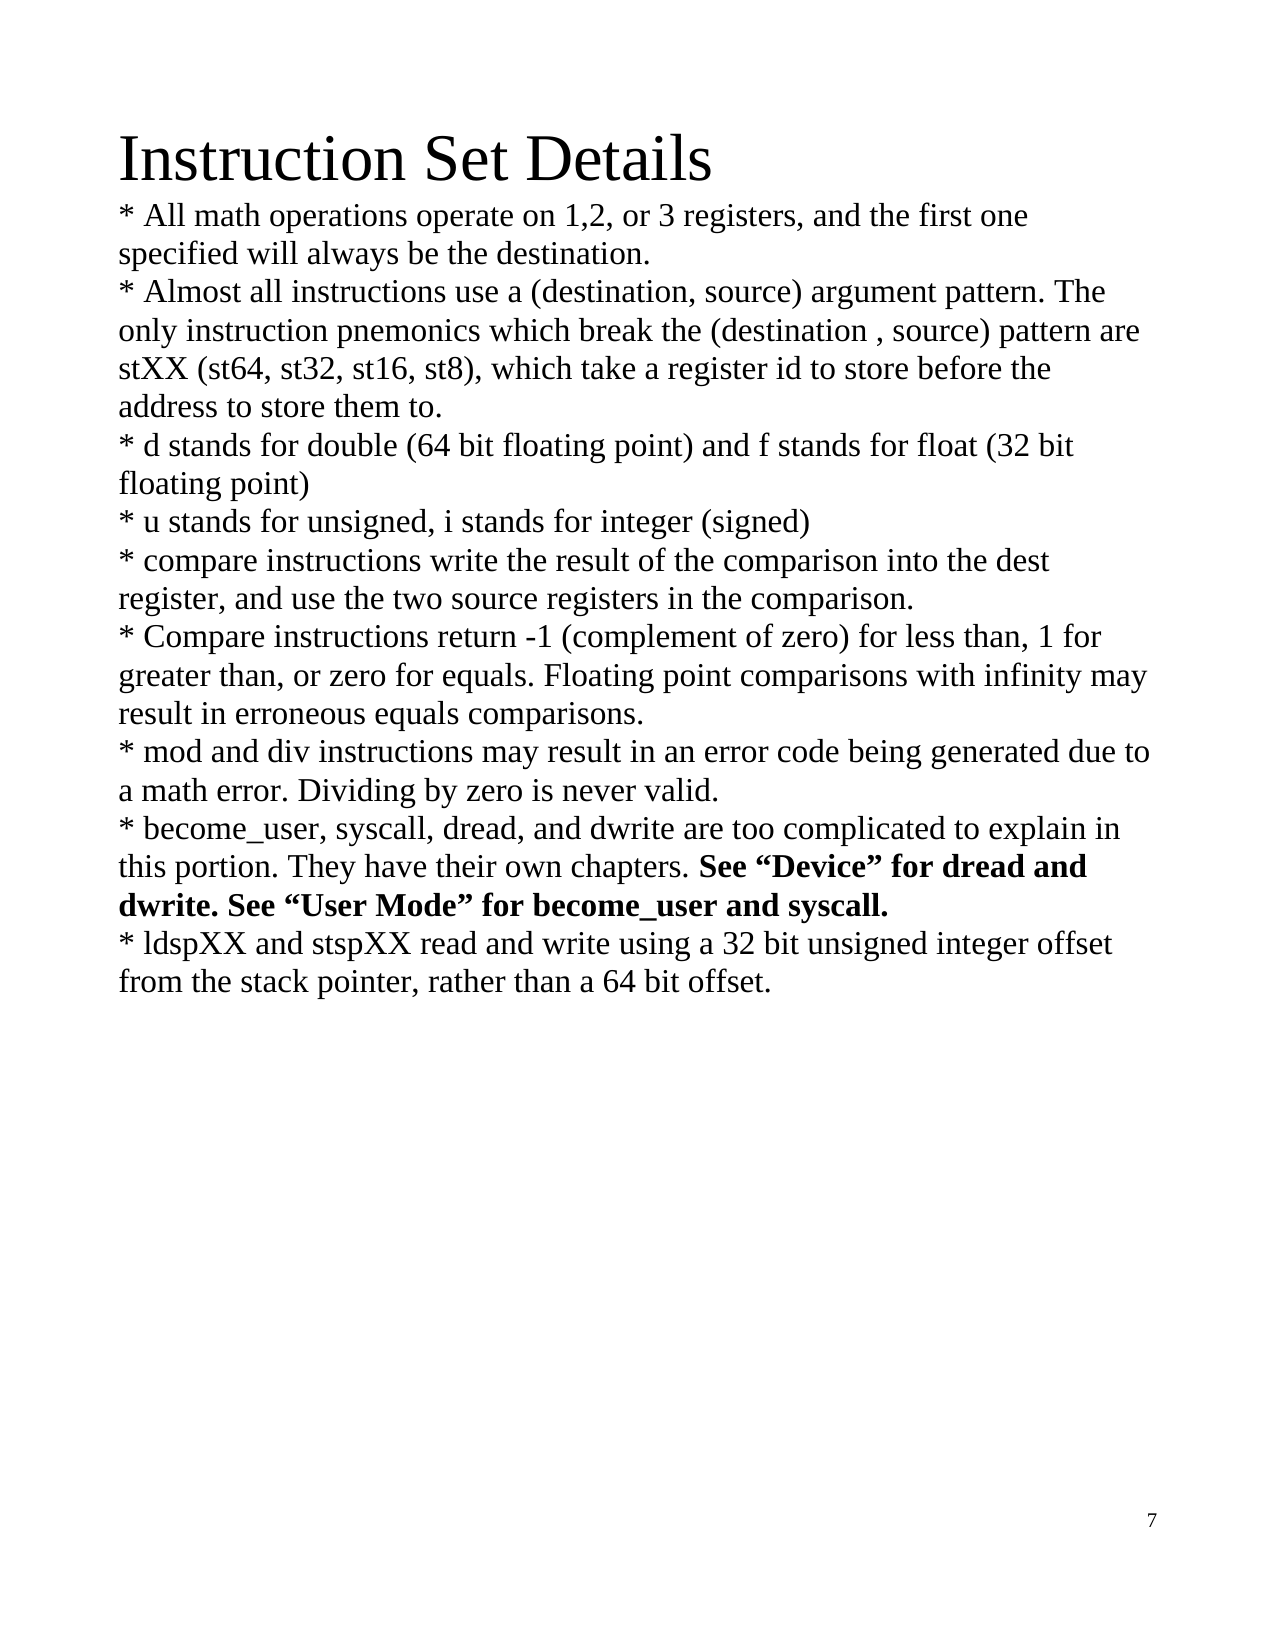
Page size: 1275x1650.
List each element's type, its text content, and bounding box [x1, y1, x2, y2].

text * All math operations operate on 1,2, or 3 registers, and the first one specified will always be the destination. * Almost all instructions use a (destination, source) argument pattern. The only instruction pnemonics which break the (destination , source) pattern are stXX (st64, st32, st16, st8), which take a register id to store before the address to store them to. [118, 195, 1157, 425]
text * d stands for double (64 bit floating point) and f stands for float (32 bit floating point) [118, 425, 1157, 501]
text * ldspXX and stspXX read and write using a 32 bit unsigned integer offset from the stack pointer, rather than a 64 bit offset. [118, 923, 1157, 1000]
text Instruction Set Details [118, 118, 1157, 195]
text * u stands for unsigned, i stands for integer (signed) * compare instructions write the result of the comparison into the dest register, and use the two source registers in the comparison. * Compare instructions return -1 (complement of zero) for less than, 1 for greater than, or zero for equals. Floating point comparisons with infinity may result in erroneous equals comparisons. * mod and div instructions may result in an error code being generated due to a math error. Dividing by zero is never valid. * become_user, syscall, dread, and dwrite are too complicated to explain in this portion. They have their own chapters. See “Device” for dread and dwrite. See “User Mode” for become_user and syscall. [118, 501, 1157, 923]
